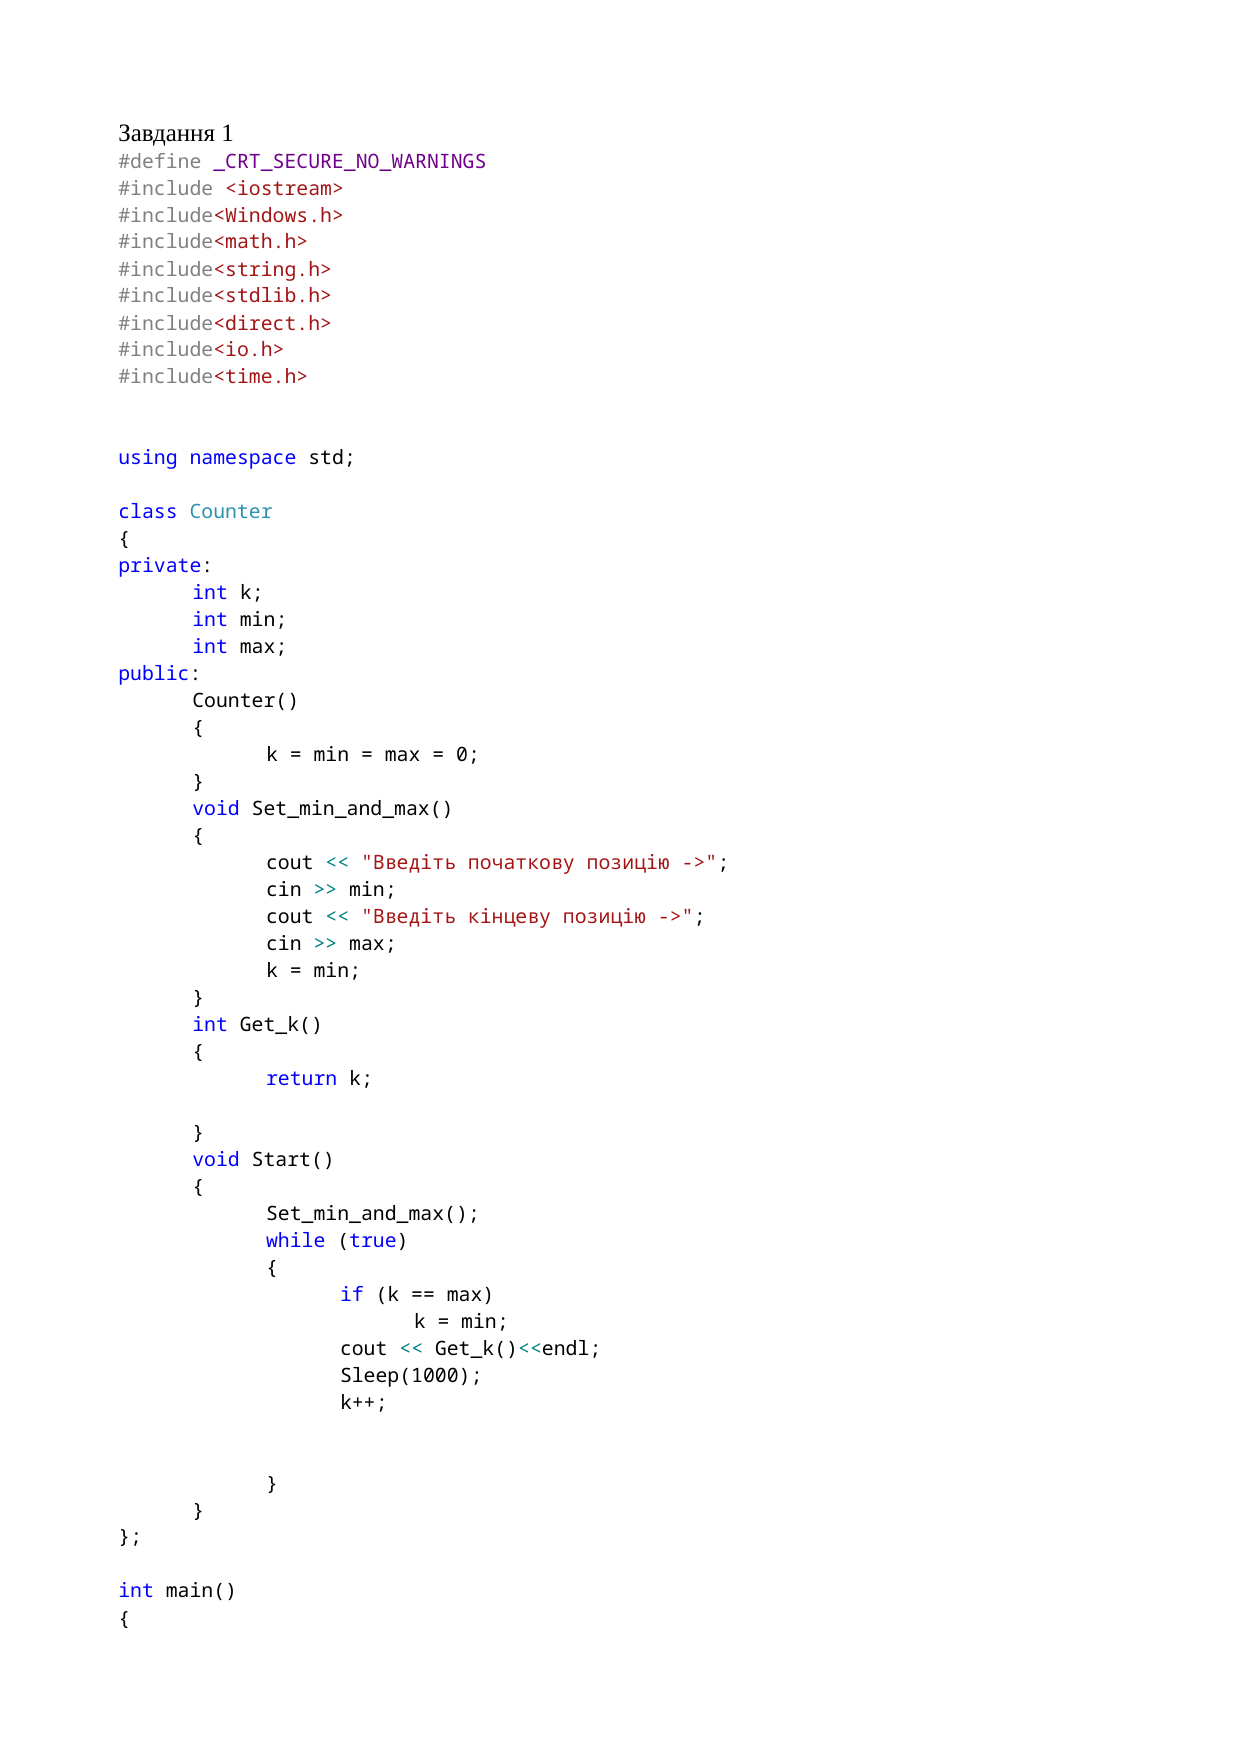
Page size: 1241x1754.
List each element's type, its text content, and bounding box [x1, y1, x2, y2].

text { [118, 1253, 1122, 1280]
text private: [118, 552, 1122, 578]
text { [118, 1604, 1122, 1631]
text int max; [118, 632, 1122, 659]
text int Get_k() [118, 1010, 1122, 1037]
text void Start() [118, 1145, 1122, 1172]
text #include<stdlib.h> [118, 282, 1122, 309]
text #include<math.h> [118, 228, 1122, 255]
text int min; [118, 606, 1122, 632]
text { [118, 713, 1122, 740]
text cout << "Введіть початкову позицію ->"; [118, 848, 1122, 875]
text cin >> max; [118, 929, 1122, 956]
text while (true) [118, 1226, 1122, 1253]
text } [118, 1118, 1122, 1145]
text #include<Windows.h> [118, 201, 1122, 228]
text { [118, 1037, 1122, 1064]
text int main() [118, 1577, 1122, 1604]
text #include<string.h> [118, 255, 1122, 282]
text k = min = max = 0; [118, 740, 1122, 767]
text k++; [118, 1388, 1122, 1415]
text Завдання 1 [118, 118, 1122, 147]
text using namespace std; [118, 444, 1122, 471]
text { [118, 821, 1122, 848]
text void Set_min_and_max() [118, 794, 1122, 821]
text #include <iostream> [118, 174, 1122, 201]
text k = min; [118, 1307, 1122, 1334]
text return k; [118, 1064, 1122, 1091]
text public: [118, 659, 1122, 686]
text { [118, 524, 1122, 552]
text } [118, 1496, 1122, 1523]
text cout << Get_k()<<endl; [118, 1334, 1122, 1361]
text { [118, 1172, 1122, 1199]
text Sleep(1000); [118, 1361, 1122, 1388]
text } [118, 1469, 1122, 1496]
text int k; [118, 578, 1122, 606]
text } [118, 983, 1122, 1010]
text if (k == max) [118, 1280, 1122, 1307]
text class Counter [118, 498, 1122, 524]
text #include<time.h> [118, 363, 1122, 390]
text Counter() [118, 686, 1122, 713]
text } [118, 767, 1122, 794]
text cout << "Введіть кінцеву позицію ->"; [118, 902, 1122, 929]
text }; [118, 1523, 1122, 1550]
text #include<direct.h> [118, 309, 1122, 336]
text k = min; [118, 956, 1122, 983]
text #define _CRT_SECURE_NO_WARNINGS [118, 147, 1122, 174]
text Set_min_and_max(); [118, 1199, 1122, 1226]
text cin >> min; [118, 875, 1122, 902]
text #include<io.h> [118, 336, 1122, 363]
